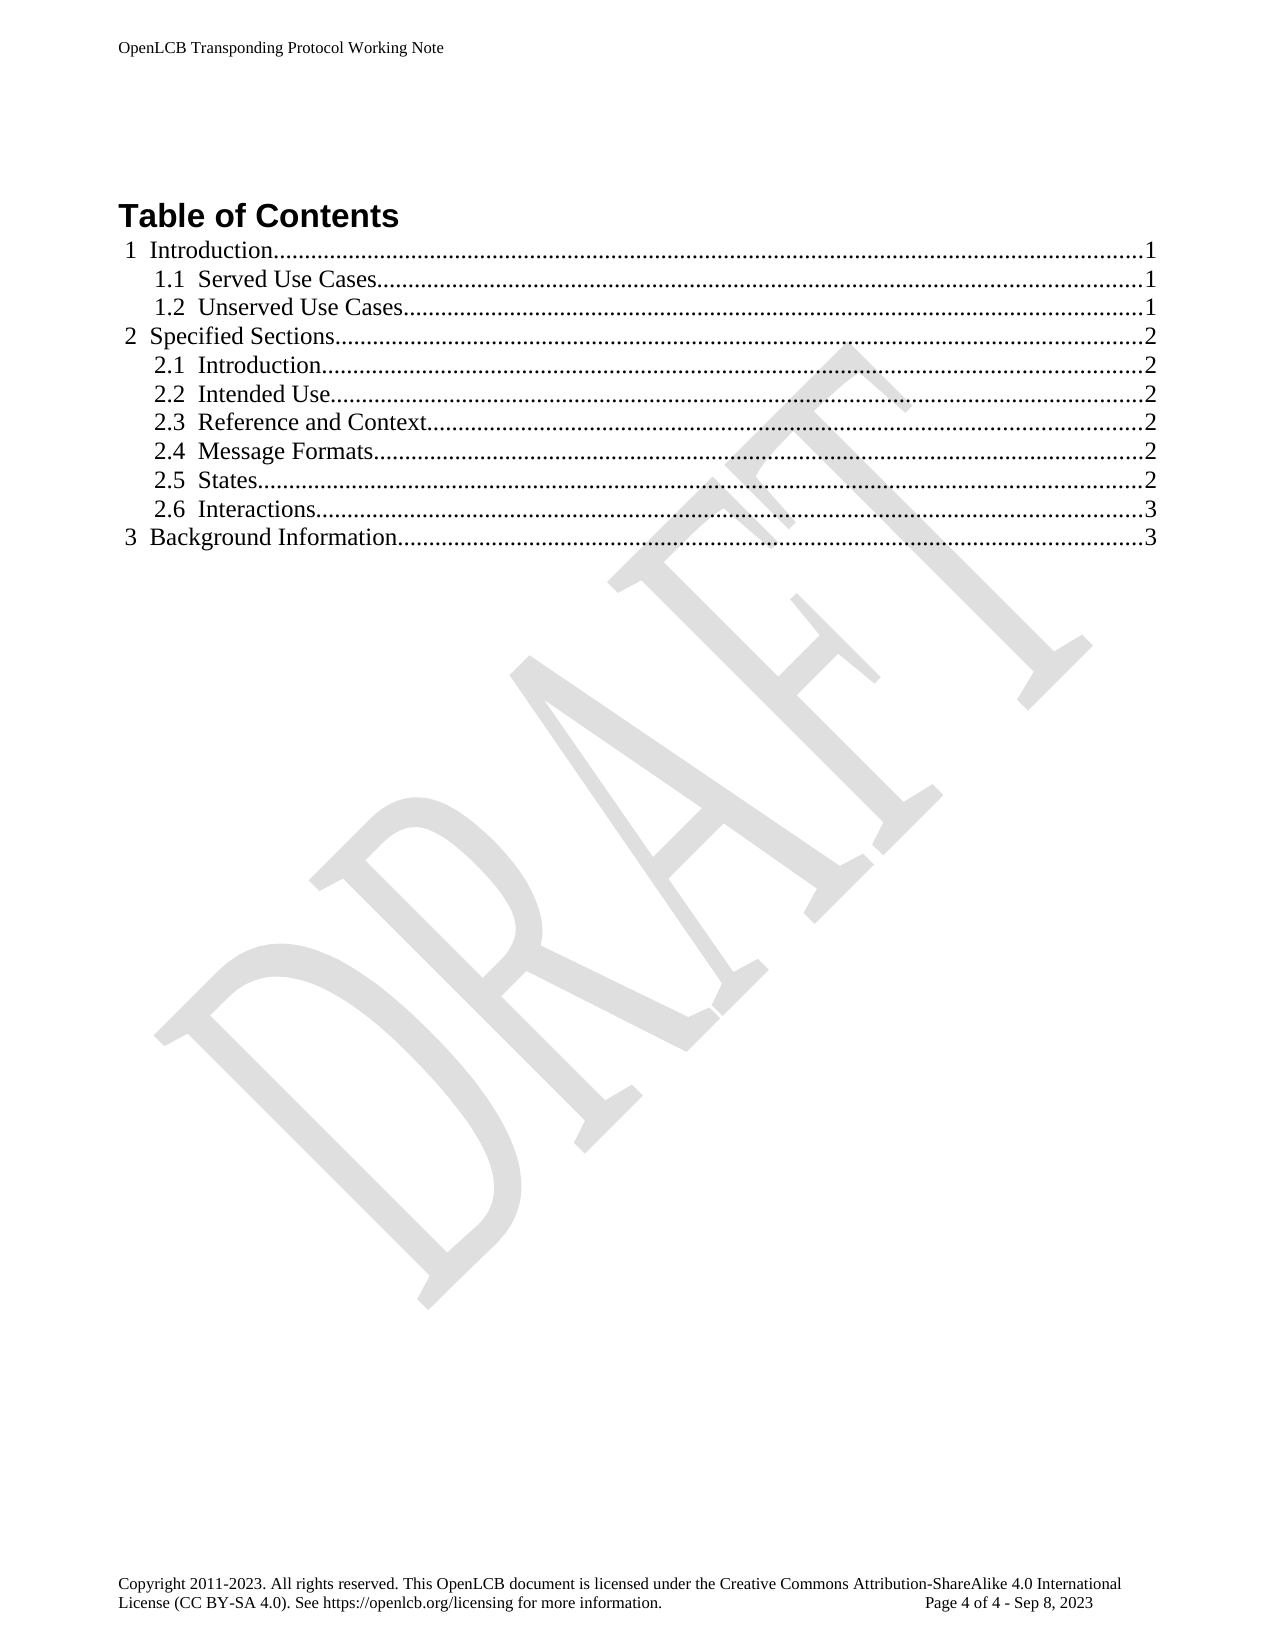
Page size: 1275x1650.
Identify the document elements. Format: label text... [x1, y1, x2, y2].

text 3 Background Information 3 [676, 522, 912, 551]
text 2.4 Message Formats 2 [764, 436, 826, 465]
text 2.3 Reference and Context 2 [148, 407, 781, 436]
text 2.6 Interactions 3 [148, 494, 694, 522]
text 3 Background Information 3 [118, 522, 666, 551]
text 2.2 Intended Use 2 [887, 379, 1157, 407]
text 2.6 Interactions 3 [707, 509, 738, 522]
text 3 Background Information 3 [926, 522, 1157, 551]
text 2.4 Message Formats 2 [148, 436, 752, 465]
text 2.4 Message Formats 2 [840, 436, 1157, 465]
text 2.1 Introduction 2 [858, 350, 1157, 379]
text 2.2 Intended Use 2 [148, 379, 809, 407]
subtitle Table of Contents [118, 196, 1157, 235]
text 2.3 Reference and Context 2 [815, 407, 1157, 436]
text 1.2 Unserved Use Cases 1 [148, 292, 1157, 321]
text 2 Specified Sections 2 [118, 321, 1157, 350]
text 2.5 States 2 [869, 465, 1157, 494]
text 1.1 Served Use Cases 1 [148, 264, 1157, 292]
text 2.5 States 2 [148, 465, 752, 494]
text 2.6 Interactions 3 [898, 494, 1157, 522]
text 2.5 States 2 [757, 465, 855, 494]
text 2.6 Interactions 3 [772, 494, 883, 522]
text 1 Introduction 1 [118, 235, 1157, 264]
text 2.2 Intended Use 2 [820, 379, 897, 407]
text 2.6 Interactions 3 [732, 494, 780, 522]
text 2.1 Introduction 2 [148, 350, 838, 379]
